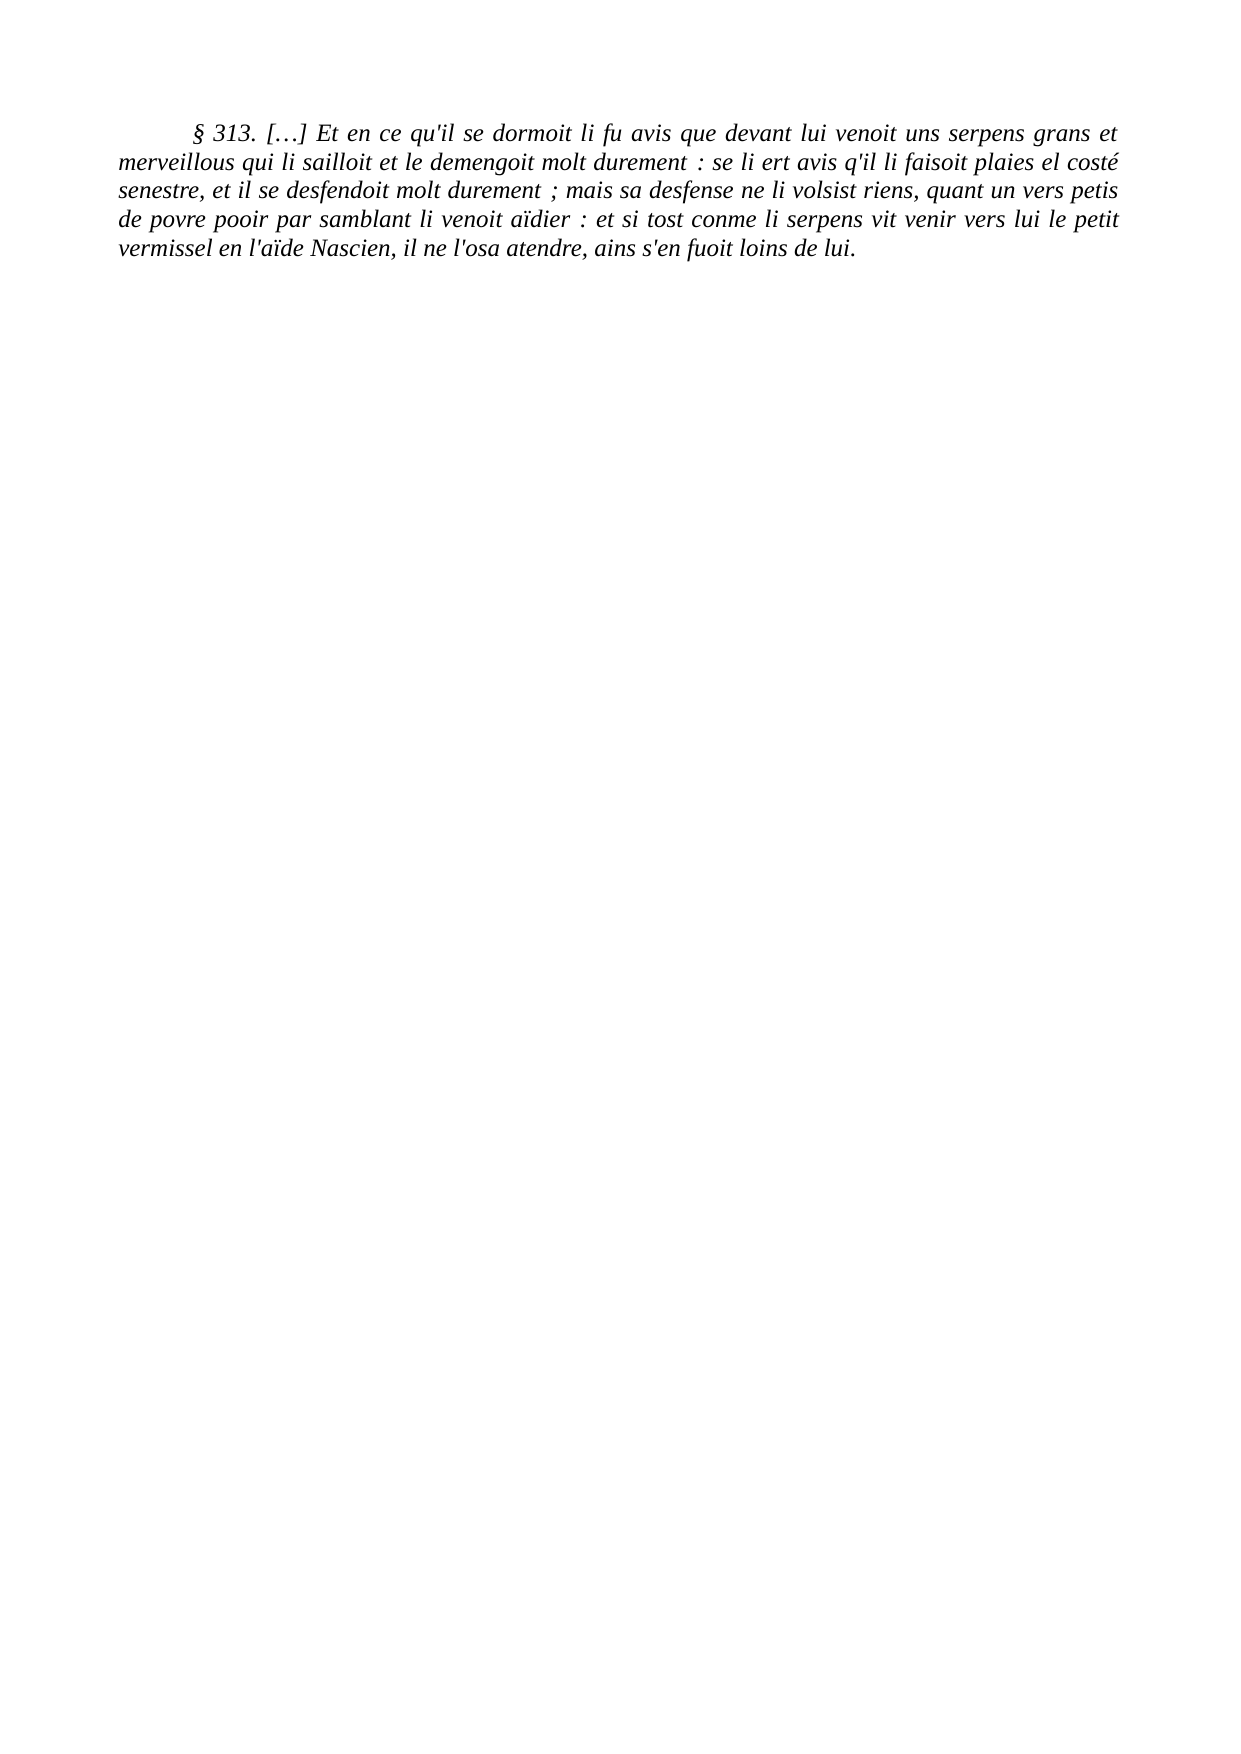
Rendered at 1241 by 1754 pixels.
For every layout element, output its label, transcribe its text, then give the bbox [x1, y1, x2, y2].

text § 313. […] Et en ce qu'il se dormoit li fu avis que devant lui venoit uns serpens grans et merveillous qui li sailloit et le demengoit molt durement : se li ert avis q'il li faisoit plaies el costé senestre, et il se desfendoit molt durement ; mais sa desfense ne li volsist riens, quant un vers petis de povre pooir par samblant li venoit aïdier : et si tost conme li serpens vit venir vers lui le petit vermissel en l'aïde Nascien, il ne l'osa atendre, ains s'en fuoit loins de lui. [118, 118, 1122, 262]
